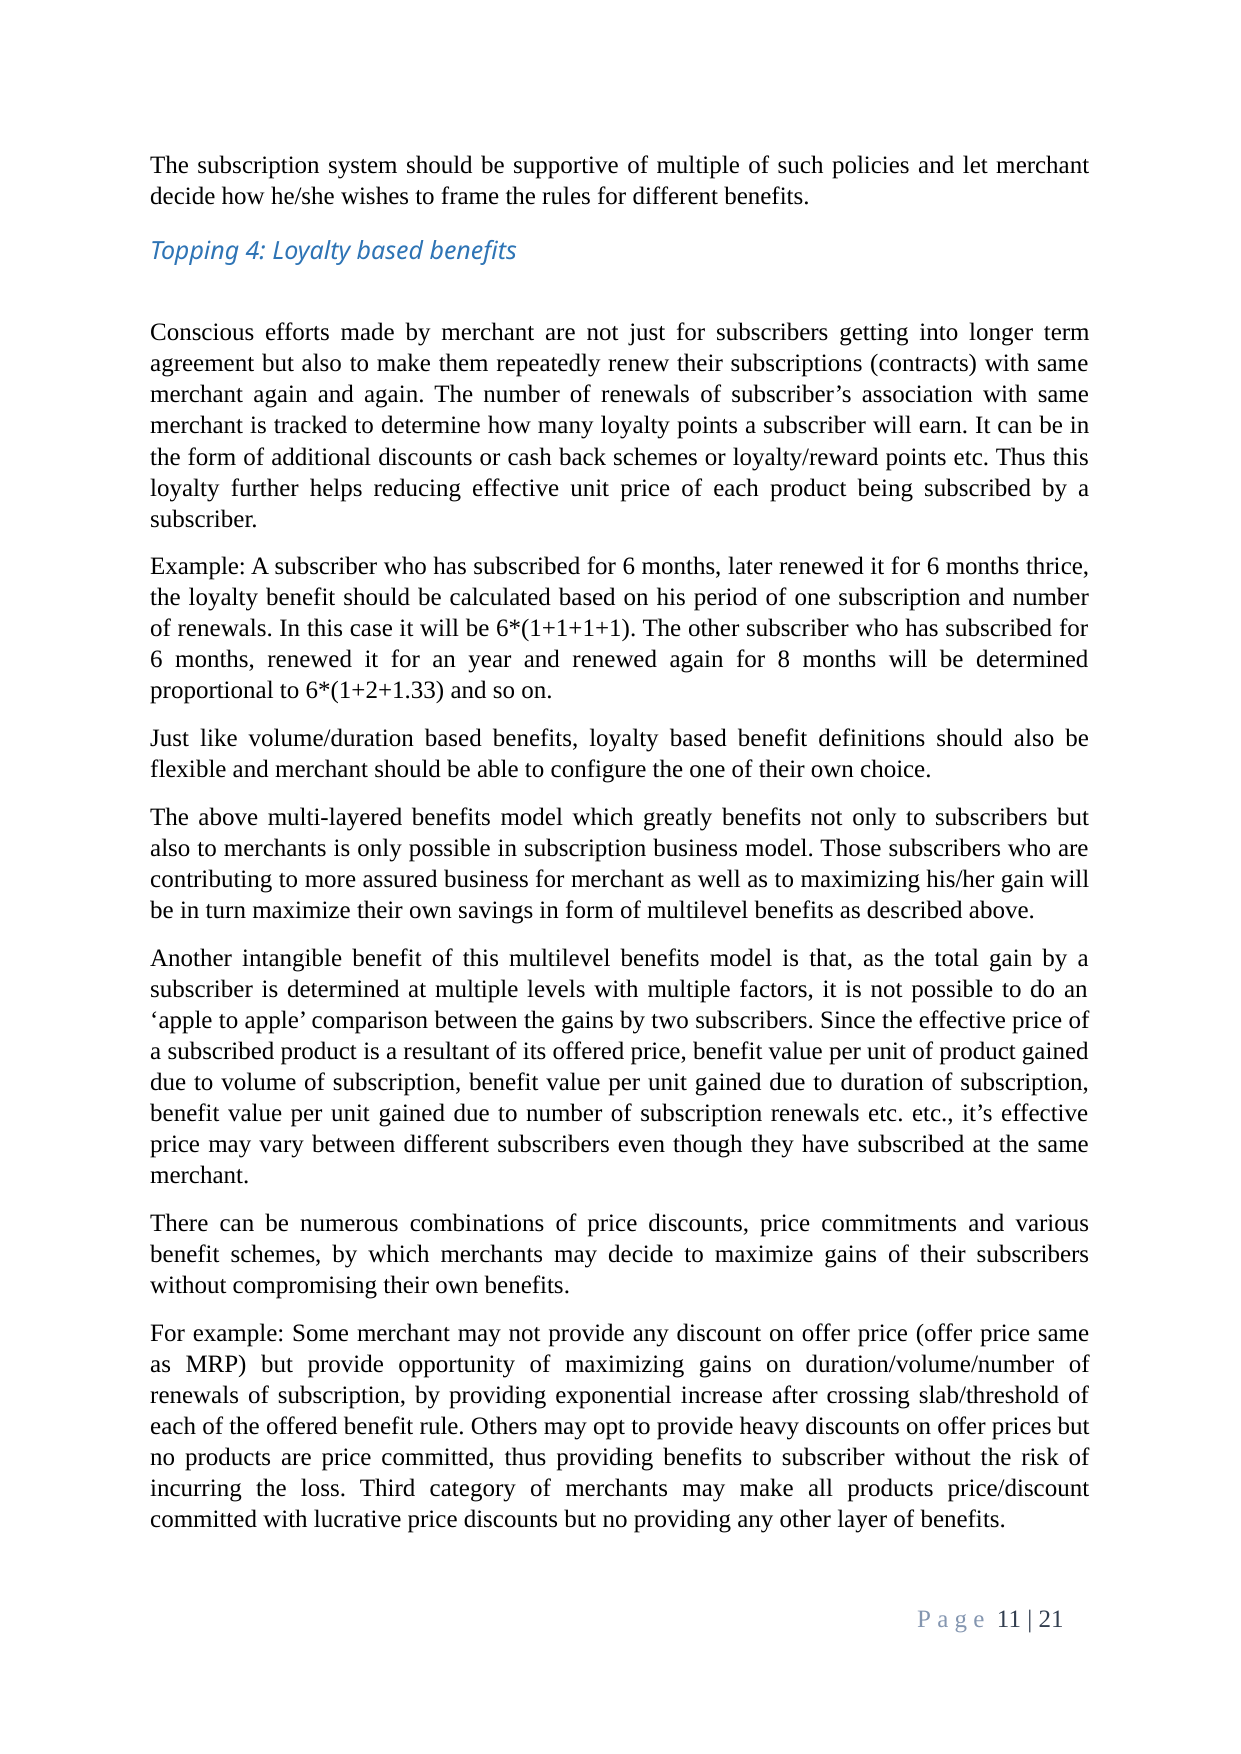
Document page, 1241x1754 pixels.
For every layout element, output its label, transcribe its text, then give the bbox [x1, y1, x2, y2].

text Another intangible benefit of this multilevel benefits model is that, as the total gain by a subscriber is determined at multiple levels with multiple factors, it is not possible to do an ‘apple to apple’ comparison between the gains by two subscribers. Since the effective price of a subscribed product is a resultant of its offered price, benefit value per unit of product gained due to volume of subscription, benefit value per unit gained due to duration of subscription, benefit value per unit gained due to number of subscription renewals etc. etc., it’s effective price may vary between different subscribers even though they have subscribed at the same merchant. [150, 943, 1090, 1189]
text Example: A subscriber who has subscribed for 6 months, later renewed it for 6 months thrice, the loyalty benefit should be calculated based on his period of one subscription and number of renewals. In this case it will be 6*(1+1+1+1). The other subscriber who has subscribed for 6 months, renewed it for an year and renewed again for 8 months will be determined proportional to 6*(1+2+1.33) and so on. [150, 551, 1090, 704]
text For example: Some merchant may not provide any discount on offer price (offer price same as MRP) but provide opportunity of maximizing gains on duration/volume/number of renewals of subscription, by providing exponential increase after crossing slab/threshold of each of the offered benefit rule. Others may opt to provide heavy discounts on offer prices but no products are price committed, thus providing benefits to subscriber without the risk of incurring the loss. Third category of merchants may make all products price/discount committed with lucrative price discounts but no providing any other layer of benefits. [150, 1318, 1090, 1533]
text There can be numerous combinations of price discounts, price commitments and various benefit schemes, by which merchants may decide to maximize gains of their subscribers without compromising their own benefits. [150, 1208, 1090, 1299]
text Conscious efforts made by merchant are not just for subscribers getting into longer term agreement but also to make them repeatedly renew their subscriptions (contracts) with same merchant again and again. The number of renewals of subscriber’s association with same merchant is tracked to determine how many loyalty points a subscriber will earn. It can be in the form of additional discounts or cash back schemes or loyalty/reward points etc. Thus this loyalty further helps reducing effective unit price of each product being subscribed by a subscriber. [150, 317, 1090, 532]
subtitle Topping 4: Loyalty based benefits [150, 233, 1090, 267]
text Just like volume/duration based benefits, loyalty based benefit definitions should also be flexible and merchant should be able to configure the one of their own choice. [150, 723, 1090, 783]
text The above multi-layered benefits model which greatly benefits not only to subscribers but also to merchants is only possible in subscription business model. Those subscribers who are contributing to more assured business for merchant as well as to maximizing his/her gain will be in turn maximize their own savings in form of multilevel benefits as described above. [150, 802, 1090, 924]
text The subscription system should be supportive of multiple of such policies and let merchant decide how he/she wishes to frame the rules for different benefits. [150, 150, 1090, 210]
